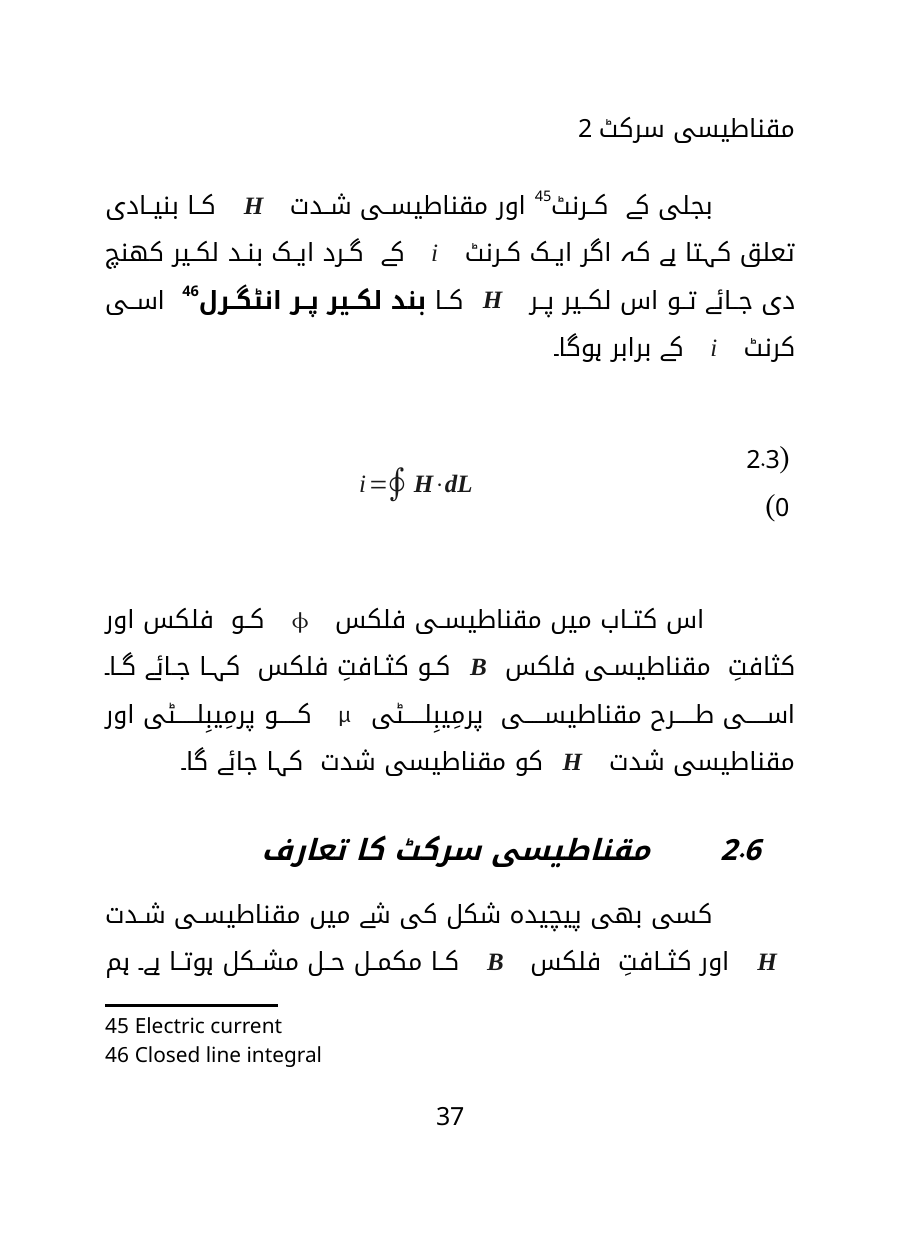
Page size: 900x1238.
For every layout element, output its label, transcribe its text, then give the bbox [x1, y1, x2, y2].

text اس کتاب میں مقناطیسی فلکس کو فلکس اور کثافتِ مقناطیسی فلکسکو کثافتِ فلکس کہا جائے گا۔ اسی طرح مقناطیسی پرمِیبِلٹی کو پرمِیبِلٹی اور مقناطیسی شدت کو مقناطیسی شدت کہا جائے گا۔ [105, 596, 795, 786]
table_header [105, 431, 718, 550]
table_header (2.30) [718, 431, 795, 550]
text بجلی کے کرنٹ اور مقناطیسی شدت کا بنیادی تعلق کہتا ہے کہ اگر ایک کرنٹ کے گرد ایک بند لکیر کھنچ دی جائے تو اس لکیر پر کا بند لکیر پر انٹگرل اسی کرنٹ کے برابر ہوگا۔ [105, 182, 795, 372]
text کسی بھی پیچیدہ شکل کی شے میں مقناطیسی شدت اور کثافتِ فلکس کا مکمل حل مشکل ہوتا ہے۔ ہم ایسے تین ڈائمنشنل مسلے کو ایک ڈائمنشنل سرکٹ سے ظاہر کرکے اس کے قابلِ قبول حل تلاش کرتے ہے۔ [105, 891, 795, 986]
text Electric current [105, 1012, 795, 1040]
text Closed line integral [105, 1040, 795, 1068]
subtitle مقناطیسی سرکٹ کا تعارف [105, 823, 720, 879]
